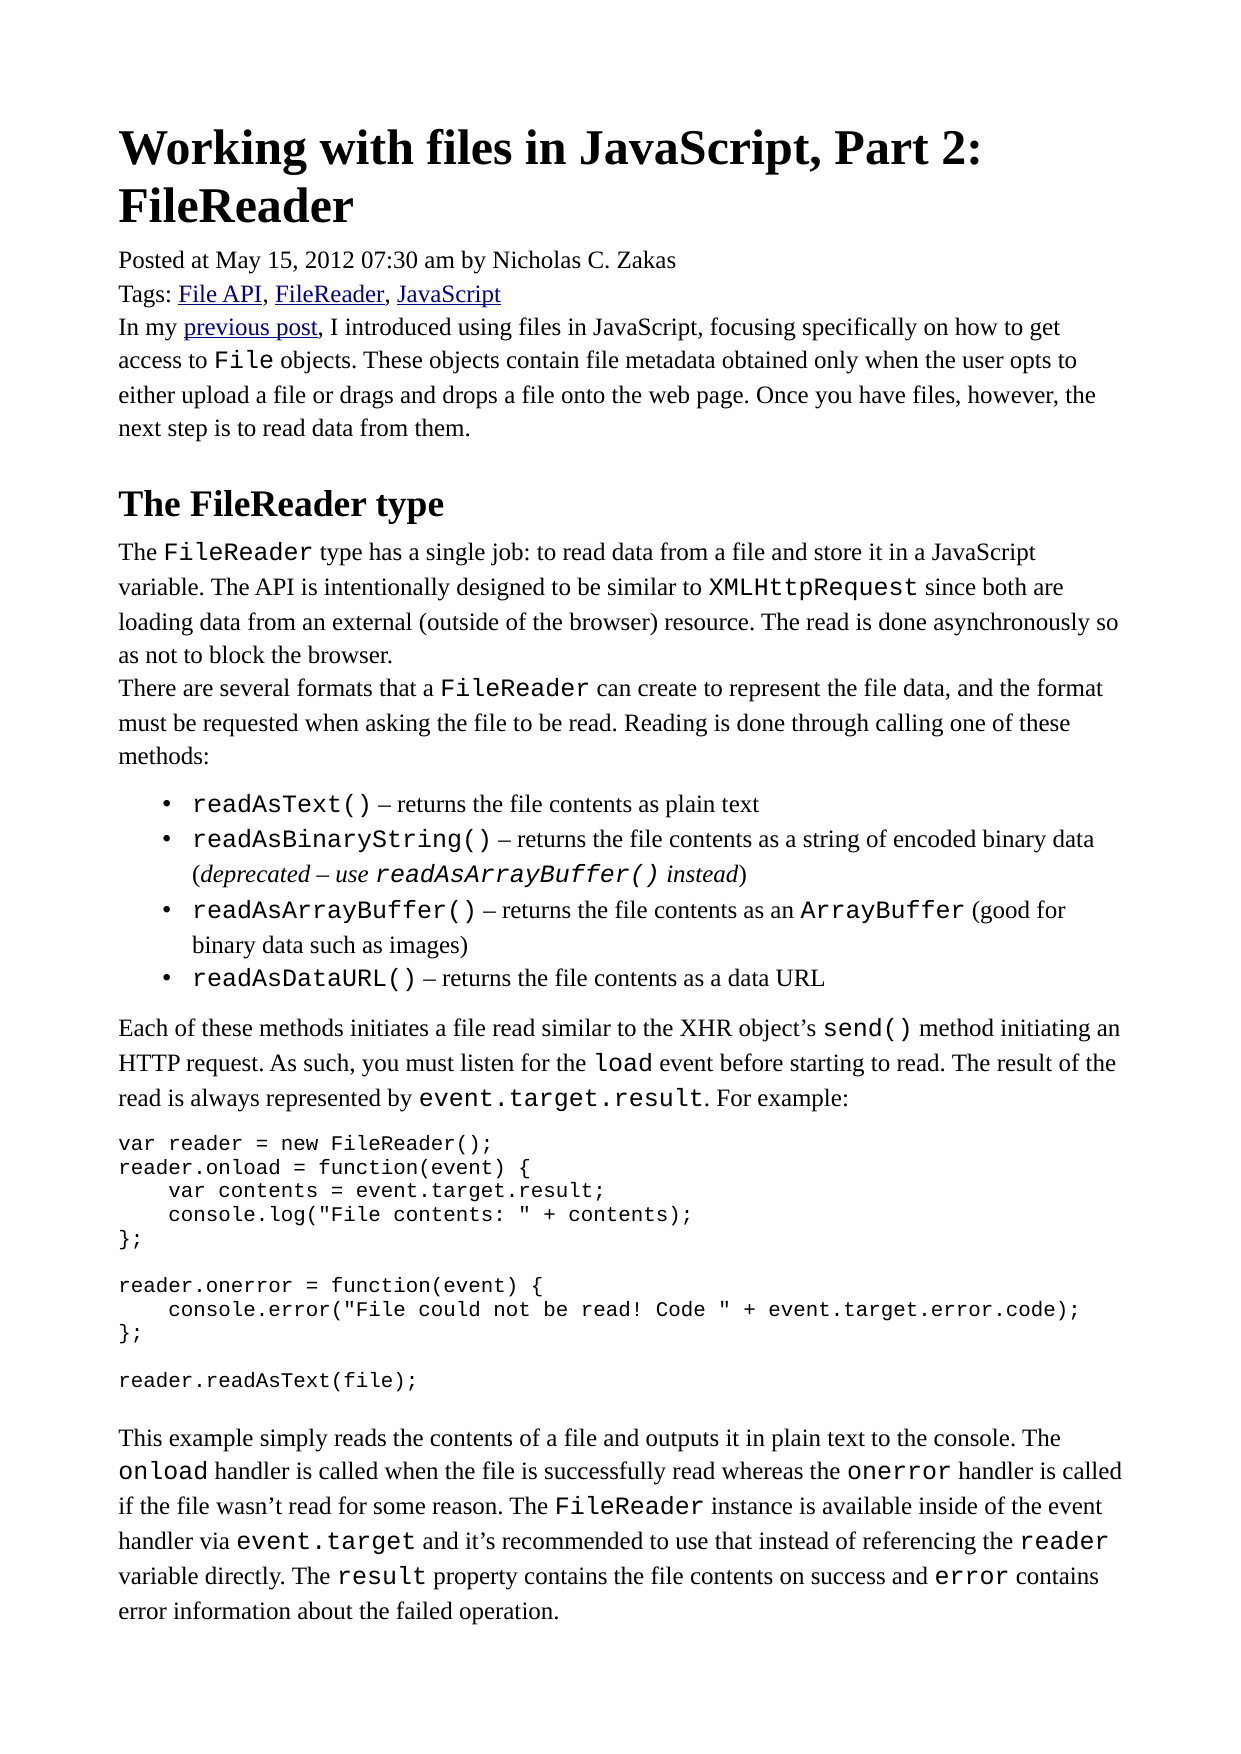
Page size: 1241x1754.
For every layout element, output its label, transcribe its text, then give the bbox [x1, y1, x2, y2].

text reader.readAsText(file); [118, 1369, 1122, 1393]
list readAsText() – returns the file contents as plain text [162, 789, 1122, 820]
subtitle Working with files in JavaScript, Part 2: FileReader [118, 118, 1122, 233]
list readAsBinaryString() – returns the file contents as a string of encoded binary data (deprecated – use readAsArrayBuffer() instead) [162, 824, 1122, 890]
text reader.onerror = function(event) { [118, 1275, 1122, 1299]
text }; [118, 1228, 1122, 1251]
text console.log("File contents: " + contents); [118, 1204, 1122, 1228]
text var reader = new FileReader(); [118, 1133, 1122, 1157]
list readAsDataURL() – returns the file contents as a data URL [162, 963, 1122, 994]
text This example simply reads the contents of a file and outputs it in plain text to the console. The onload handler is called when the file is successfully read whereas the onerror handler is called if the file wasn’t read for some reason. The FileReader instance is available inside of the event handler via event.target and it’s recommended to use that instead of referencing the reader variable directly. The result property contains the file contents on success and error contains error information about the failed operation. [118, 1423, 1122, 1625]
text console.error("File could not be read! Code " + event.target.error.code); [118, 1299, 1122, 1322]
text Posted at May 15, 2012 07:30 am by Nicholas C. Zakas [118, 246, 1122, 274]
text In my previous post, I introduced using files in JavaScript, focusing specifically on how to get access to File objects. These objects contain file metadata obtained only when the user opts to either upload a file or drags and drops a file onto the web page. Once you have files, however, the next step is to read data from them. [118, 312, 1122, 442]
text var contents = event.target.result; [118, 1180, 1122, 1204]
text Each of these methods initiates a file read similar to the XHR object’s send() method initiating an HTTP request. As such, you must listen for the load event before starting to read. The result of the read is always represented by event.target.result. For example: [118, 1013, 1122, 1114]
list readAsArrayBuffer() – returns the file contents as an ArrayBuffer (good for binary data such as images) [162, 895, 1122, 959]
subtitle The FileReader type [118, 481, 1122, 524]
text }; [118, 1322, 1122, 1346]
text Tags: File API, FileReader, JavaScript [118, 279, 1122, 307]
text reader.onload = function(event) { [118, 1157, 1122, 1180]
text The FileReader type has a single job: to read data from a file and store it in a JavaScript variable. The API is intentionally designed to be similar to XMLHttpRequest since both are loading data from an external (outside of the browser) resource. The read is done asynchronously so as not to block the browser. There are several formats that a FileReader can create to represent the file data, and the format must be requested when asking the file to be read. Reading is done through calling one of these methods: [118, 537, 1122, 770]
